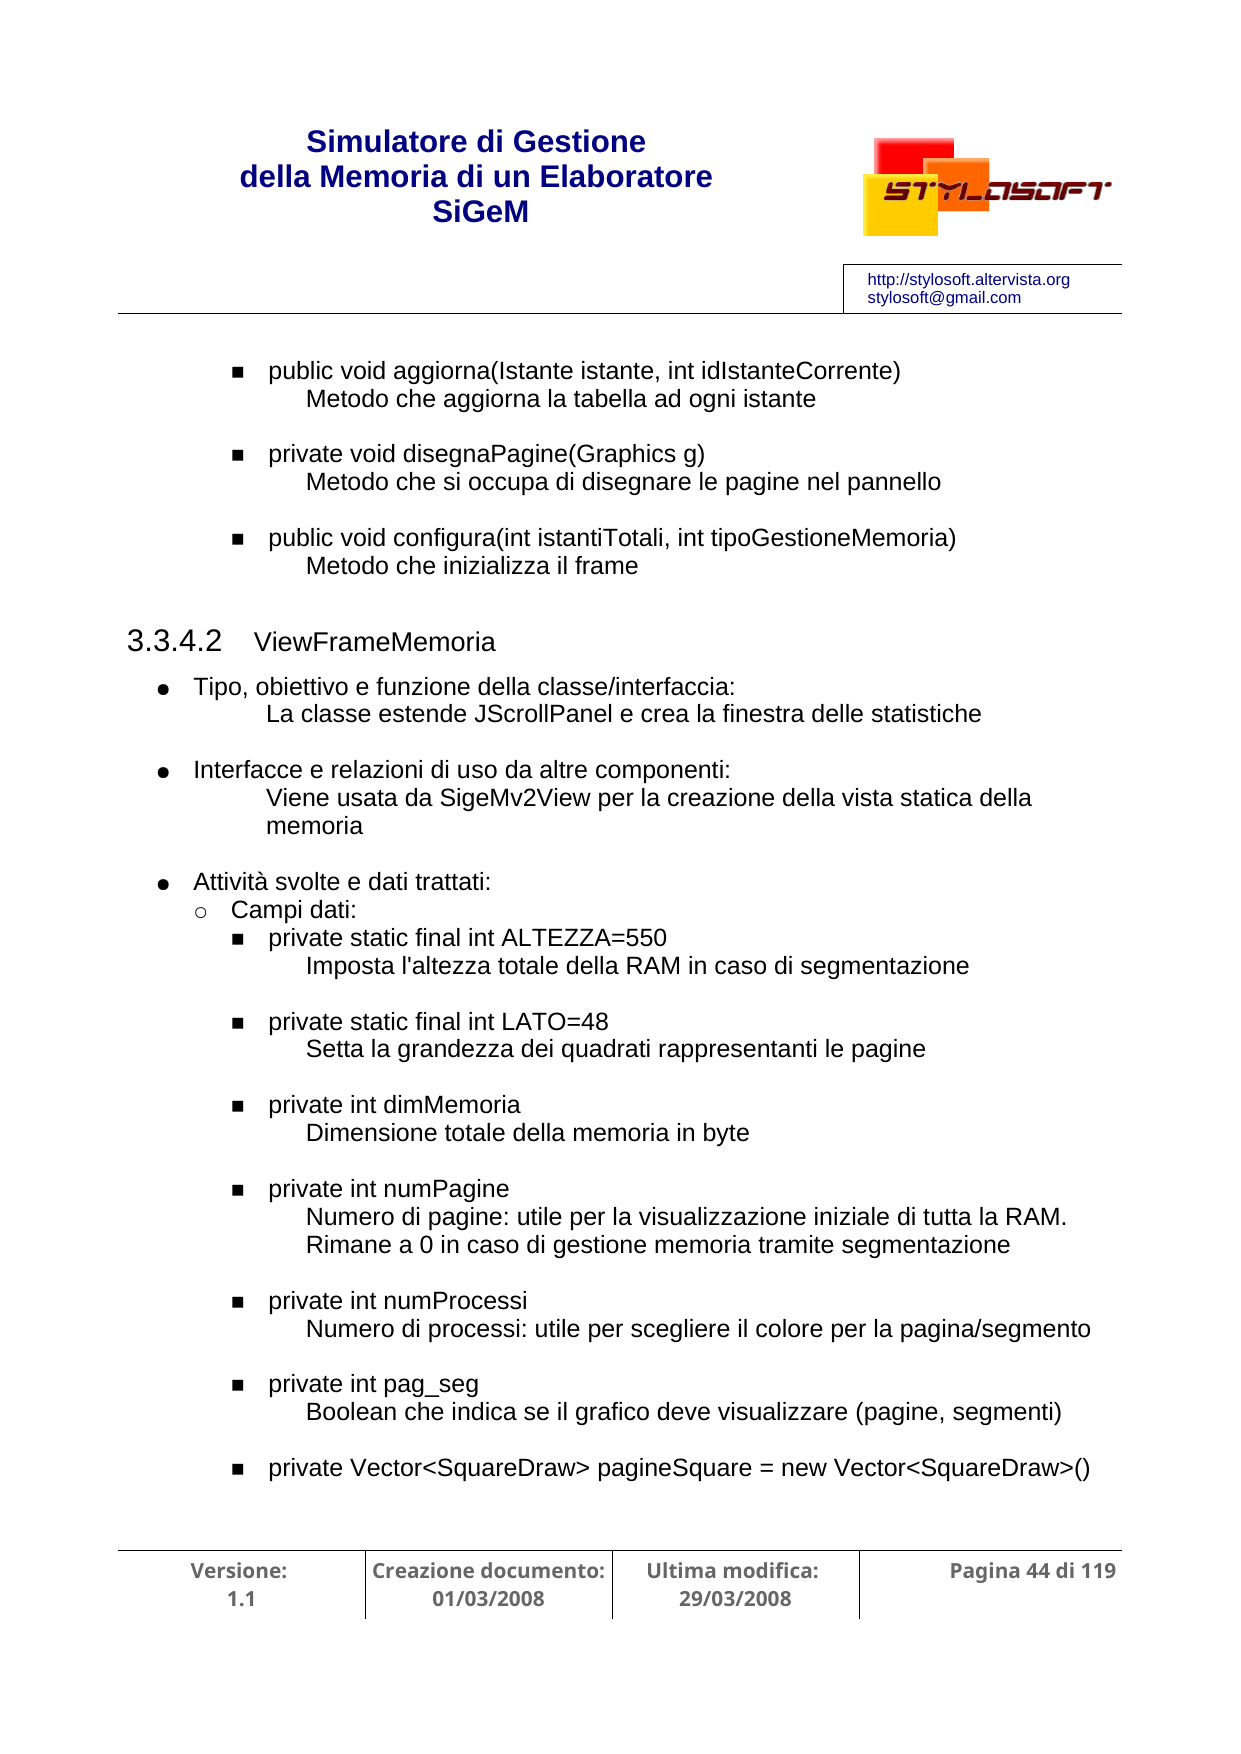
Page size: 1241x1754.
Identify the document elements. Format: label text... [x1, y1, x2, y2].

list Tipo, obiettivo e funzione della classe/interfaccia: [156, 616, 1122, 644]
list Metodo che si occupa di disegnare le pagine nel pannello [268, 412, 1122, 440]
list public void configura(int istantiTotali, int tipoGestioneMemoria) [231, 468, 1122, 496]
list Setta la grandezza dei quadrati rappresentanti le pagine [268, 979, 1122, 1007]
list Metodo che inizializza il frame [268, 496, 1122, 524]
list Numero di pagine: utile per la visualizzazione iniziale di tutta la RAM. [268, 1147, 1122, 1175]
list Rimane a 0 in caso di gestione memoria tramite segmentazione [268, 1175, 1122, 1203]
picture [848, 123, 1117, 247]
list private static final int ALTEZZA=550 [231, 868, 1122, 896]
list private int numPagine [231, 1119, 1122, 1147]
list Attività svolte e dati trattati: [156, 812, 1122, 840]
list Viene usata da SigeMv2View per la creazione della vista statica della memoria [156, 728, 1122, 784]
list private int dimMemoria [231, 1035, 1122, 1063]
list private Vector<SquareDraw> pagineSquare = new Vector<SquareDraw>() [231, 1398, 1122, 1426]
list Imposta l'altezza totale della RAM in caso di segmentazione [268, 896, 1122, 923]
list private void disegnaPagine(Graphics g) [231, 384, 1122, 412]
list Vector che contiene le pagine/segmenti da visualizzare [268, 1426, 1122, 1454]
list Numero di processi: utile per scegliere il colore per la pagina/segmento [268, 1258, 1122, 1286]
list Boolean che indica se il grafico deve visualizzare (pagine, segmenti) [268, 1342, 1122, 1370]
list La classe estende JScrollPanel e crea la finestra delle statistiche [156, 644, 1122, 672]
list Campi dati: [193, 840, 1122, 868]
list private static final int LATO=48 [231, 951, 1122, 979]
list private int pag_seg [231, 1314, 1122, 1342]
list Dimensione totale della memoria in byte [268, 1063, 1122, 1091]
list Interfacce e relazioni di uso da altre componenti: [156, 700, 1122, 728]
list private int numProcessi [231, 1231, 1122, 1258]
subtitle ViewFrameMemoria [118, 567, 1122, 602]
